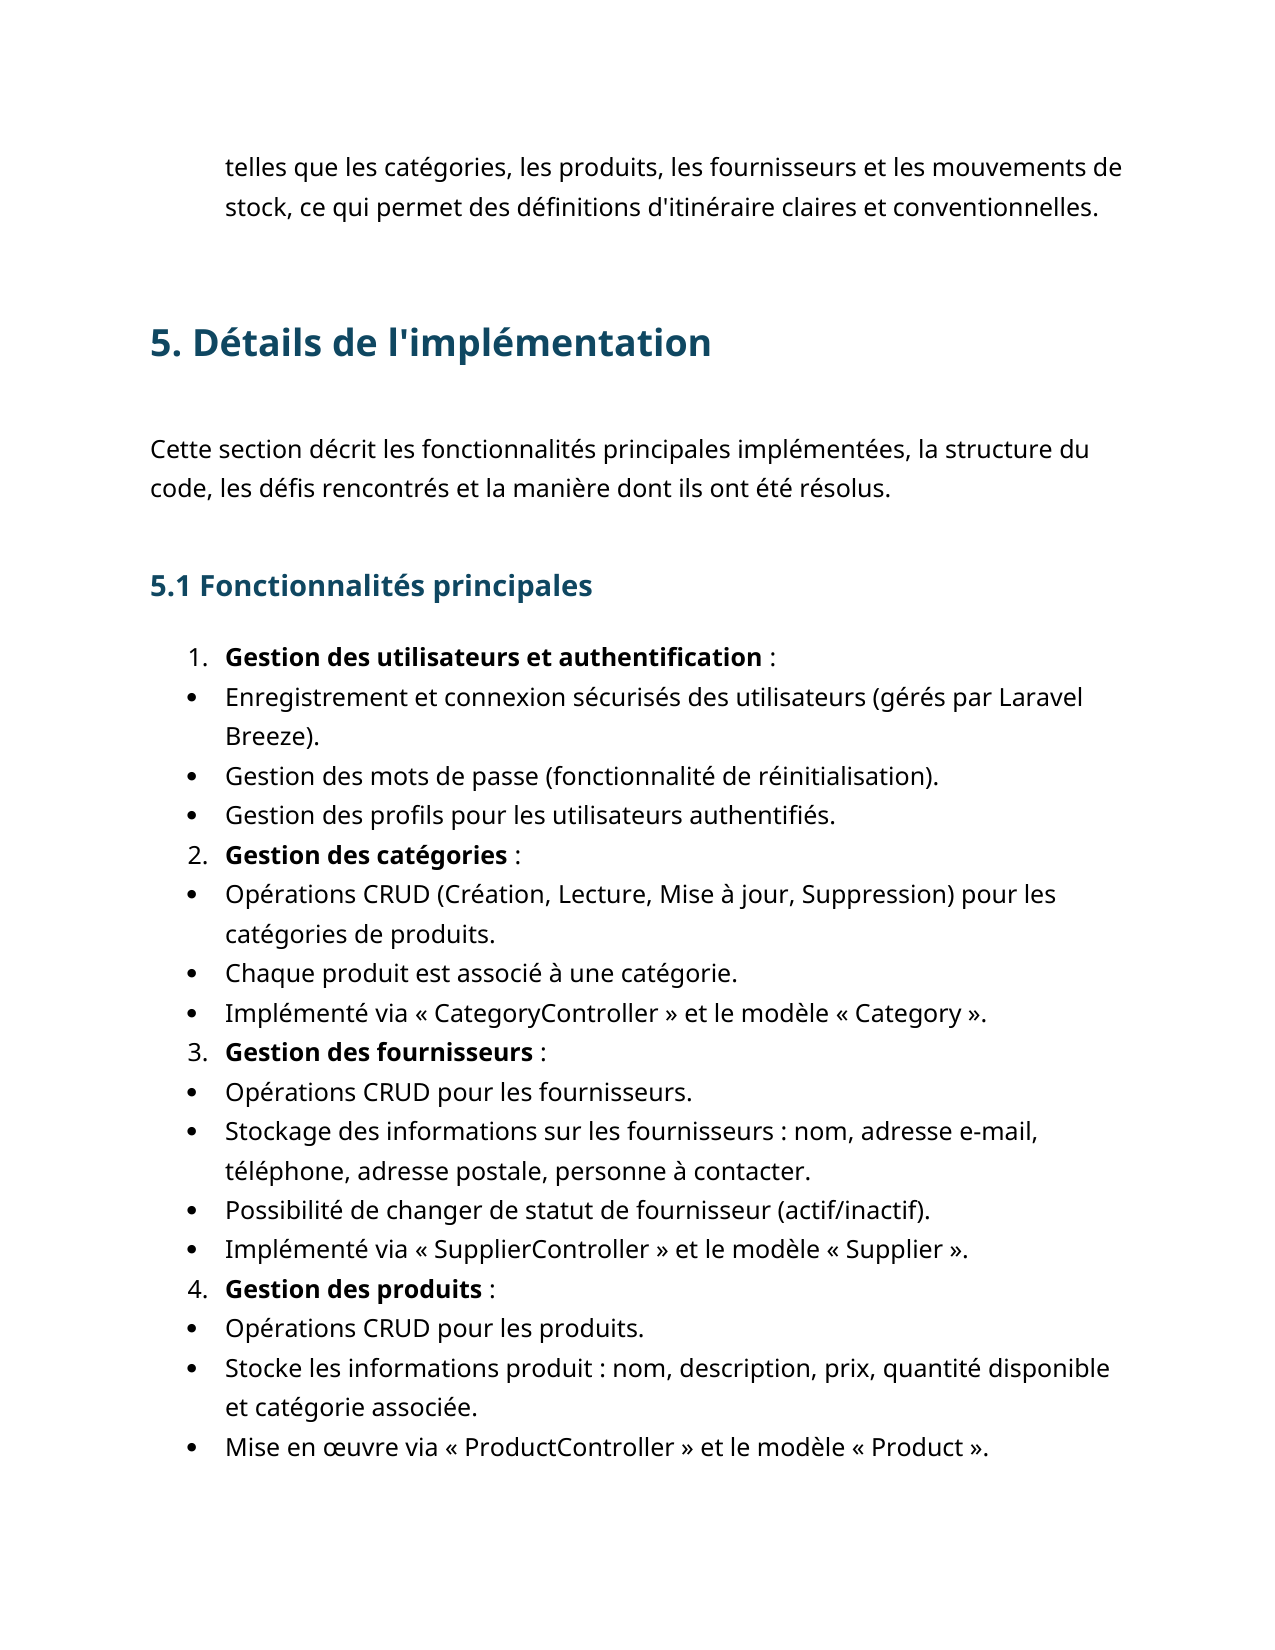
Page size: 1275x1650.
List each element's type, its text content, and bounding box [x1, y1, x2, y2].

list Opérations CRUD (Création, Lecture, Mise à jour, Suppression) pour les catégories de produits. [187, 877, 1125, 950]
subtitle 5.1 Fonctionnalités principales [150, 565, 1125, 604]
list Stocke les informations produit : nom, description, prix, quantité disponible et catégorie associée. [187, 1351, 1125, 1424]
list telles que les catégories, les produits, les fournisseurs et les mouvements de stock, ce qui permet des définitions d'itinéraire claires et conventionnelles. [187, 150, 1125, 223]
list Mise en œuvre via « ProductController » et le modèle « Product ». [187, 1429, 1125, 1464]
list Stockage des informations sur les fournisseurs : nom, adresse e-mail, téléphone, adresse postale, personne à contacter. [187, 1114, 1125, 1187]
list Gestion des mots de passe (fonctionnalité de réinitialisation). [187, 758, 1125, 792]
text Cette section décrit les fonctionnalités principales implémentées, la structure du code, les défis rencontrés et la manière dont ils ont été résolus. [150, 432, 1125, 505]
list Enregistrement et connexion sécurisés des utilisateurs (gérés par Laravel Breeze). [187, 679, 1125, 753]
list Opérations CRUD pour les fournisseurs. [187, 1074, 1125, 1108]
list Opérations CRUD pour les produits. [187, 1311, 1125, 1345]
list Gestion des fournisseurs : [187, 1035, 1125, 1069]
subtitle 5. Détails de l'implémentation [150, 316, 1125, 367]
list Gestion des utilisateurs et authentification : [187, 640, 1125, 674]
list Possibilité de changer de statut de fournisseur (actif/inactif). [187, 1193, 1125, 1227]
list Implémenté via « SupplierController » et le modèle « Supplier ». [187, 1232, 1125, 1266]
list Implémenté via « CategoryController » et le modèle « Category ». [187, 995, 1125, 1029]
list Gestion des produits : [187, 1272, 1125, 1306]
list Chaque produit est associé à une catégorie. [187, 956, 1125, 990]
list Gestion des profils pour les utilisateurs authentifiés. [187, 798, 1125, 832]
list Gestion des catégories : [187, 837, 1125, 871]
